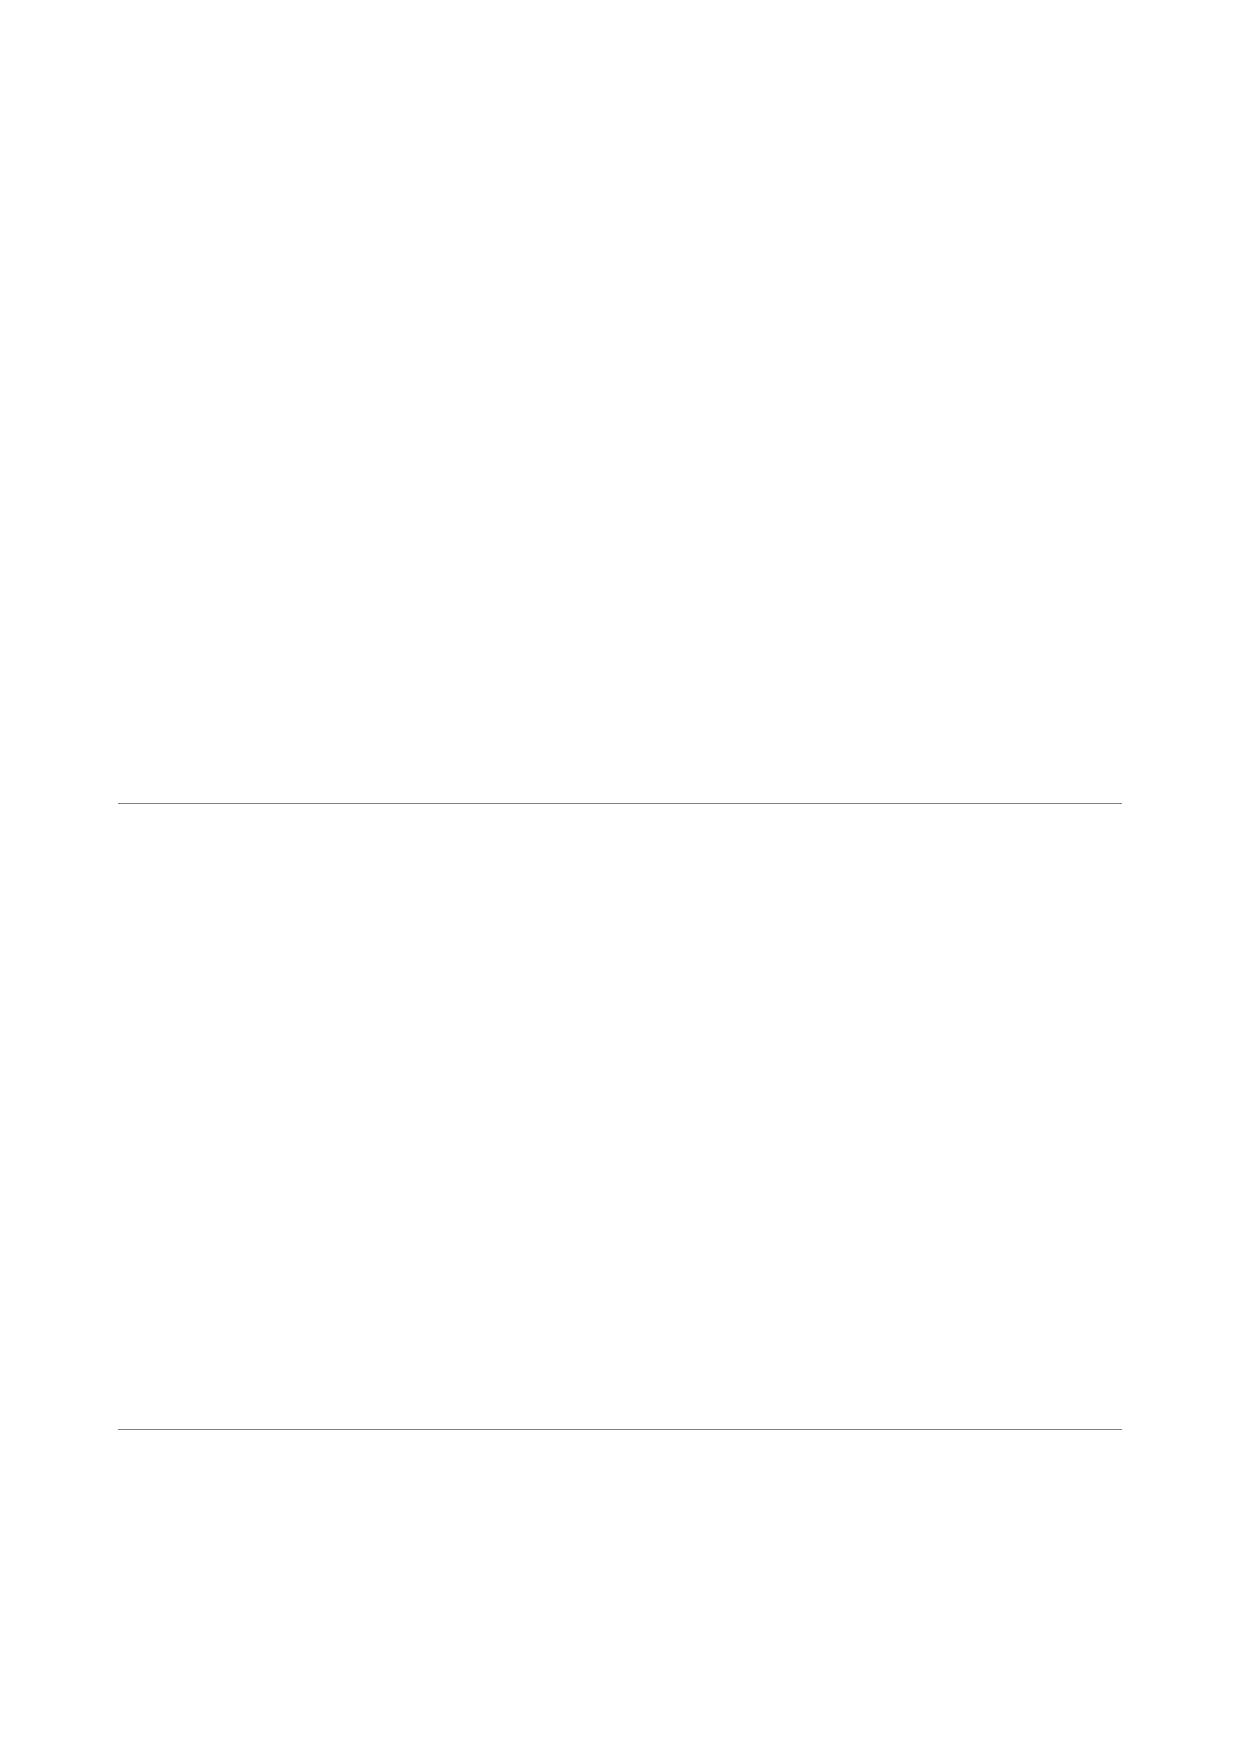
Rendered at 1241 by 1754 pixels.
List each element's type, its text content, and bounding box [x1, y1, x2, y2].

text const fn = dog.speak; [118, 1522, 1122, 1546]
text speak() { [118, 384, 1122, 407]
text class Dog extends Animal { [118, 331, 1122, 354]
subtitle Потеря контекста [118, 1459, 1122, 1492]
text } [118, 224, 1122, 248]
text fn(); // TypeError или undefined [118, 1575, 1122, 1599]
text }; [118, 1362, 1122, 1385]
subtitle [[HomeObject]] есть только у методов [118, 905, 1122, 941]
text const obj = { [118, 1255, 1122, 1279]
text speak: function () {} // обычная функция [118, 1087, 1122, 1110]
list Dog.prototype.speak имеет [[HomeObject]] = Dog.prototype [162, 659, 1122, 689]
text speak() {} // метод [118, 1308, 1122, 1332]
text return super.speak() + " гав"; [118, 437, 1122, 461]
text }; [118, 1140, 1122, 1163]
subtitle Важно знать ⚠️ [118, 833, 1122, 876]
list super ищет метод в Animal.prototype [162, 724, 1122, 754]
text } [118, 490, 1122, 514]
text } [118, 543, 1122, 567]
text } [118, 171, 1122, 195]
text const obj = { [118, 1033, 1122, 1057]
text ✅ Есть у: [118, 1193, 1122, 1222]
text return "звук"; [118, 118, 1122, 142]
text Здесь: [118, 596, 1122, 625]
text ❌ Нет у: [118, 971, 1122, 1000]
